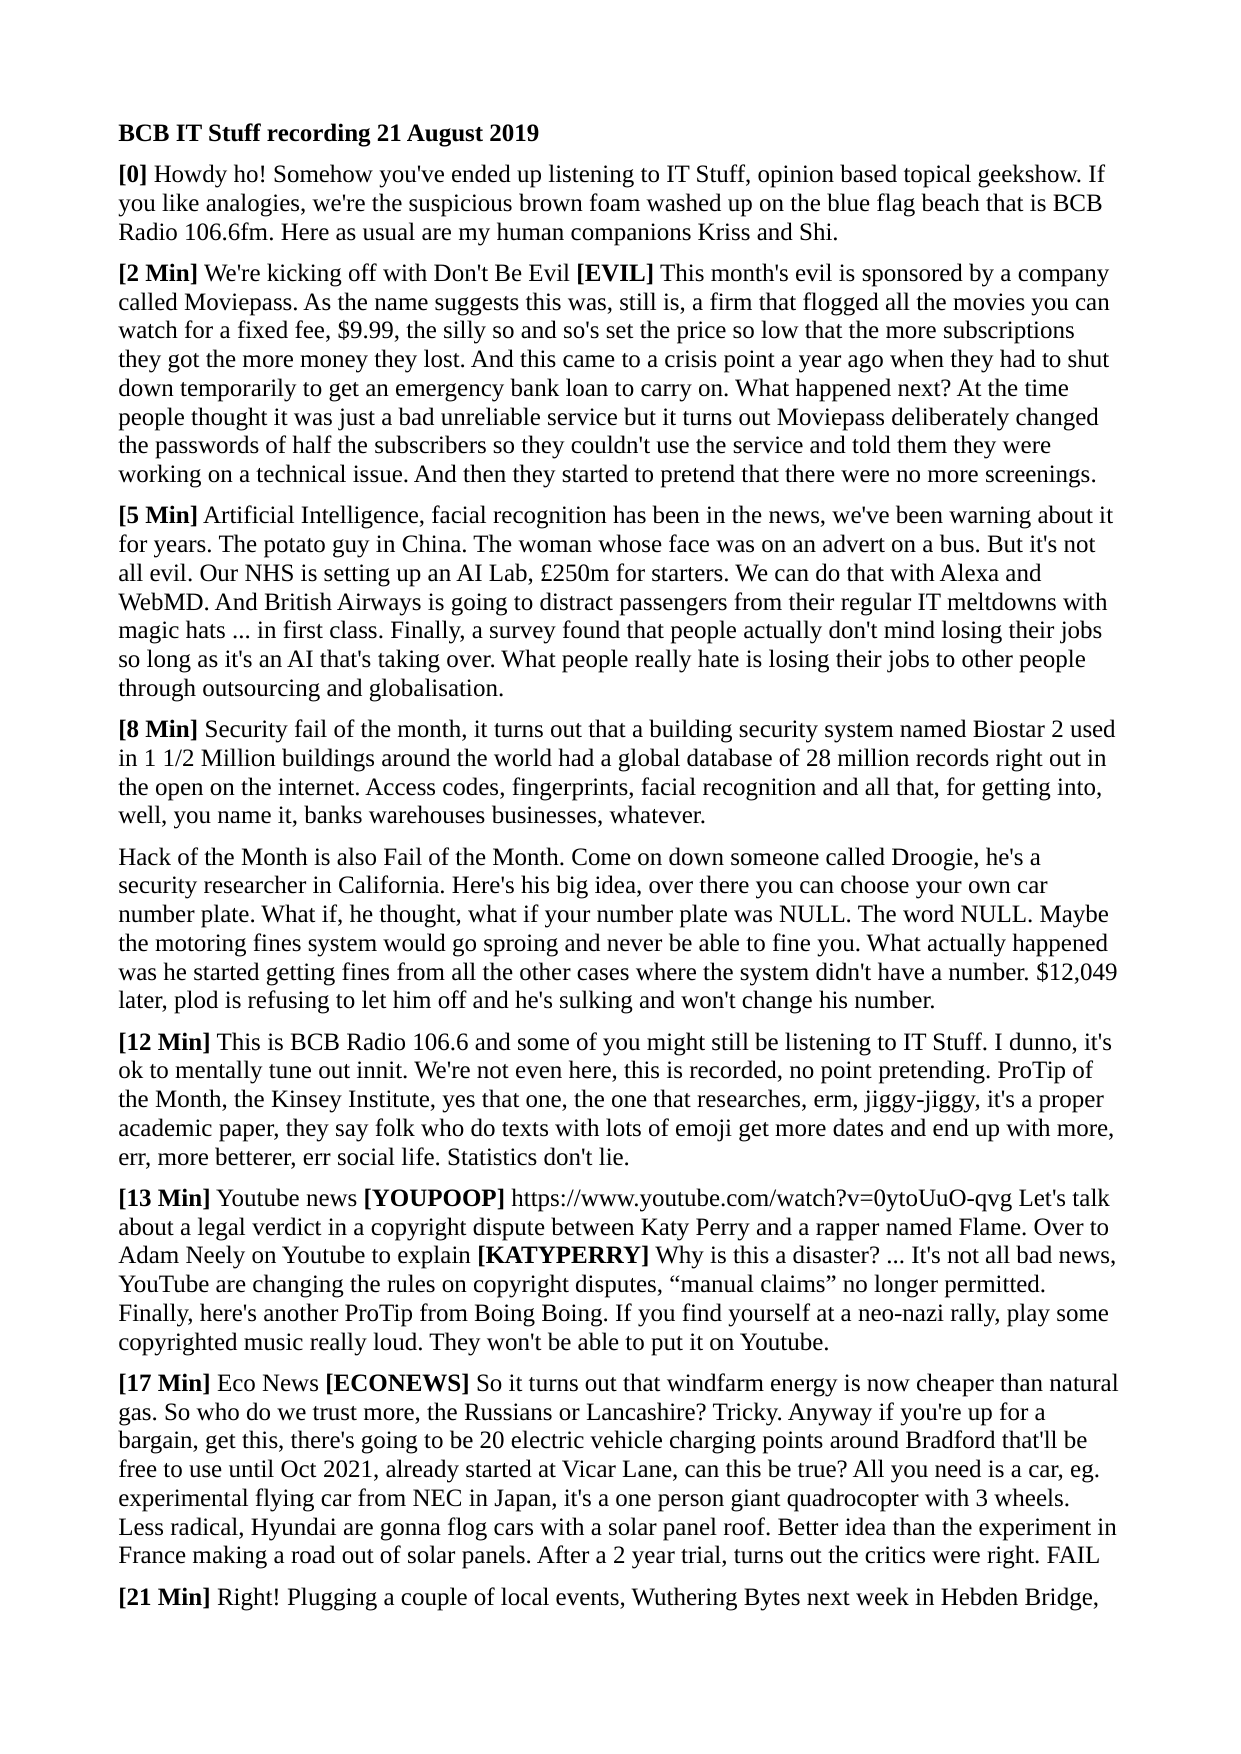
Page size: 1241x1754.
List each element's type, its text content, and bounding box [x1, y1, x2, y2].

text BCB IT Stuff recording 21 August 2019 [118, 118, 1122, 147]
text [8 Min] Security fail of the month, it turns out that a building security system named Biostar 2 used in 1 1/2 Million buildings around the world had a global database of 28 million records right out in the open on the internet. Access codes, fingerprints, facial recognition and all that, for getting into, well, you name it, banks warehouses businesses, whatever. [118, 714, 1122, 829]
text [21 Min] Right! Plugging a couple of local events, Wuthering Bytes next week in Hebden Bridge, [118, 1582, 1122, 1611]
text [13 Min] Youtube news [YOUPOOP] https://www.youtube.com/watch?v=0ytoUuO-qvg Let's talk about a legal verdict in a copyright dispute between Katy Perry and a rapper named Flame. Over to Adam Neely on Youtube to explain [KATYPERRY] Why is this a disaster? ... It's not all bad news, YouTube are changing the rules on copyright disputes, “manual claims” no longer permitted. Finally, here's another ProTip from Boing Boing. If you find yourself at a neo-nazi rally, play some copyrighted music really loud. They won't be able to put it on Youtube. [118, 1183, 1122, 1356]
text [0] Howdy ho! Somehow you've ended up listening to IT Stuff, opinion based topical geekshow. If you like analogies, we're the suspicious brown foam washed up on the blue flag beach that is BCB Radio 106.6fm. Here as usual are my human companions Kriss and Shi. [118, 159, 1122, 246]
text [12 Min] This is BCB Radio 106.6 and some of you might still be listening to IT Stuff. I dunno, it's ok to mentally tune out innit. We're not even here, this is recorded, no point pretending. ProTip of the Month, the Kinsey Institute, yes that one, the one that researches, erm, jiggy-jiggy, it's a proper academic paper, they say folk who do texts with lots of emoji get more dates and end up with more, err, more betterer, err social life. Statistics don't lie. [118, 1027, 1122, 1171]
text [17 Min] Eco News [ECONEWS] So it turns out that windfarm energy is now cheaper than natural gas. So who do we trust more, the Russians or Lancashire? Tricky. Anyway if you're up for a bargain, get this, there's going to be 20 electric vehicle charging points around Bradford that'll be free to use until Oct 2021, already started at Vicar Lane, can this be true? All you need is a car, eg. experimental flying car from NEC in Japan, it's a one person giant quadrocopter with 3 wheels. Less radical, Hyundai are gonna flog cars with a solar panel roof. Better idea than the experiment in France making a road out of solar panels. After a 2 year trial, turns out the critics were right. FAIL [118, 1368, 1122, 1569]
text [2 Min] We're kicking off with Don't Be Evil [EVIL] This month's evil is sponsored by a company called Moviepass. As the name suggests this was, still is, a firm that flogged all the movies you can watch for a fixed fee, $9.99, the silly so and so's set the price so low that the more subscriptions they got the more money they lost. And this came to a crisis point a year ago when they had to shut down temporarily to get an emergency bank loan to carry on. What happened next? At the time people thought it was just a bad unreliable service but it turns out Moviepass deliberately changed the passwords of half the subscribers so they couldn't use the service and told them they were working on a technical issue. And then they started to pretend that there were no more screenings. [118, 258, 1122, 488]
text [5 Min] Artificial Intelligence, facial recognition has been in the news, we've been warning about it for years. The potato guy in China. The woman whose face was on an advert on a bus. But it's not all evil. Our NHS is setting up an AI Lab, £250m for starters. We can do that with Alexa and WebMD. And British Airways is going to distract passengers from their regular IT meltdowns with magic hats ... in first class. Finally, a survey found that people actually don't mind losing their jobs so long as it's an AI that's taking over. What people really hate is losing their jobs to other people through outsourcing and globalisation. [118, 501, 1122, 702]
text Hack of the Month is also Fail of the Month. Come on down someone called Droogie, he's a security researcher in California. Here's his big idea, over there you can choose your own car number plate. What if, he thought, what if your number plate was NULL. The word NULL. Maybe the motoring fines system would go sproing and never be able to fine you. What actually happened was he started getting fines from all the other cases where the system didn't have a number. $12,049 later, plod is refusing to let him off and he's sulking and won't change his number. [118, 842, 1122, 1014]
